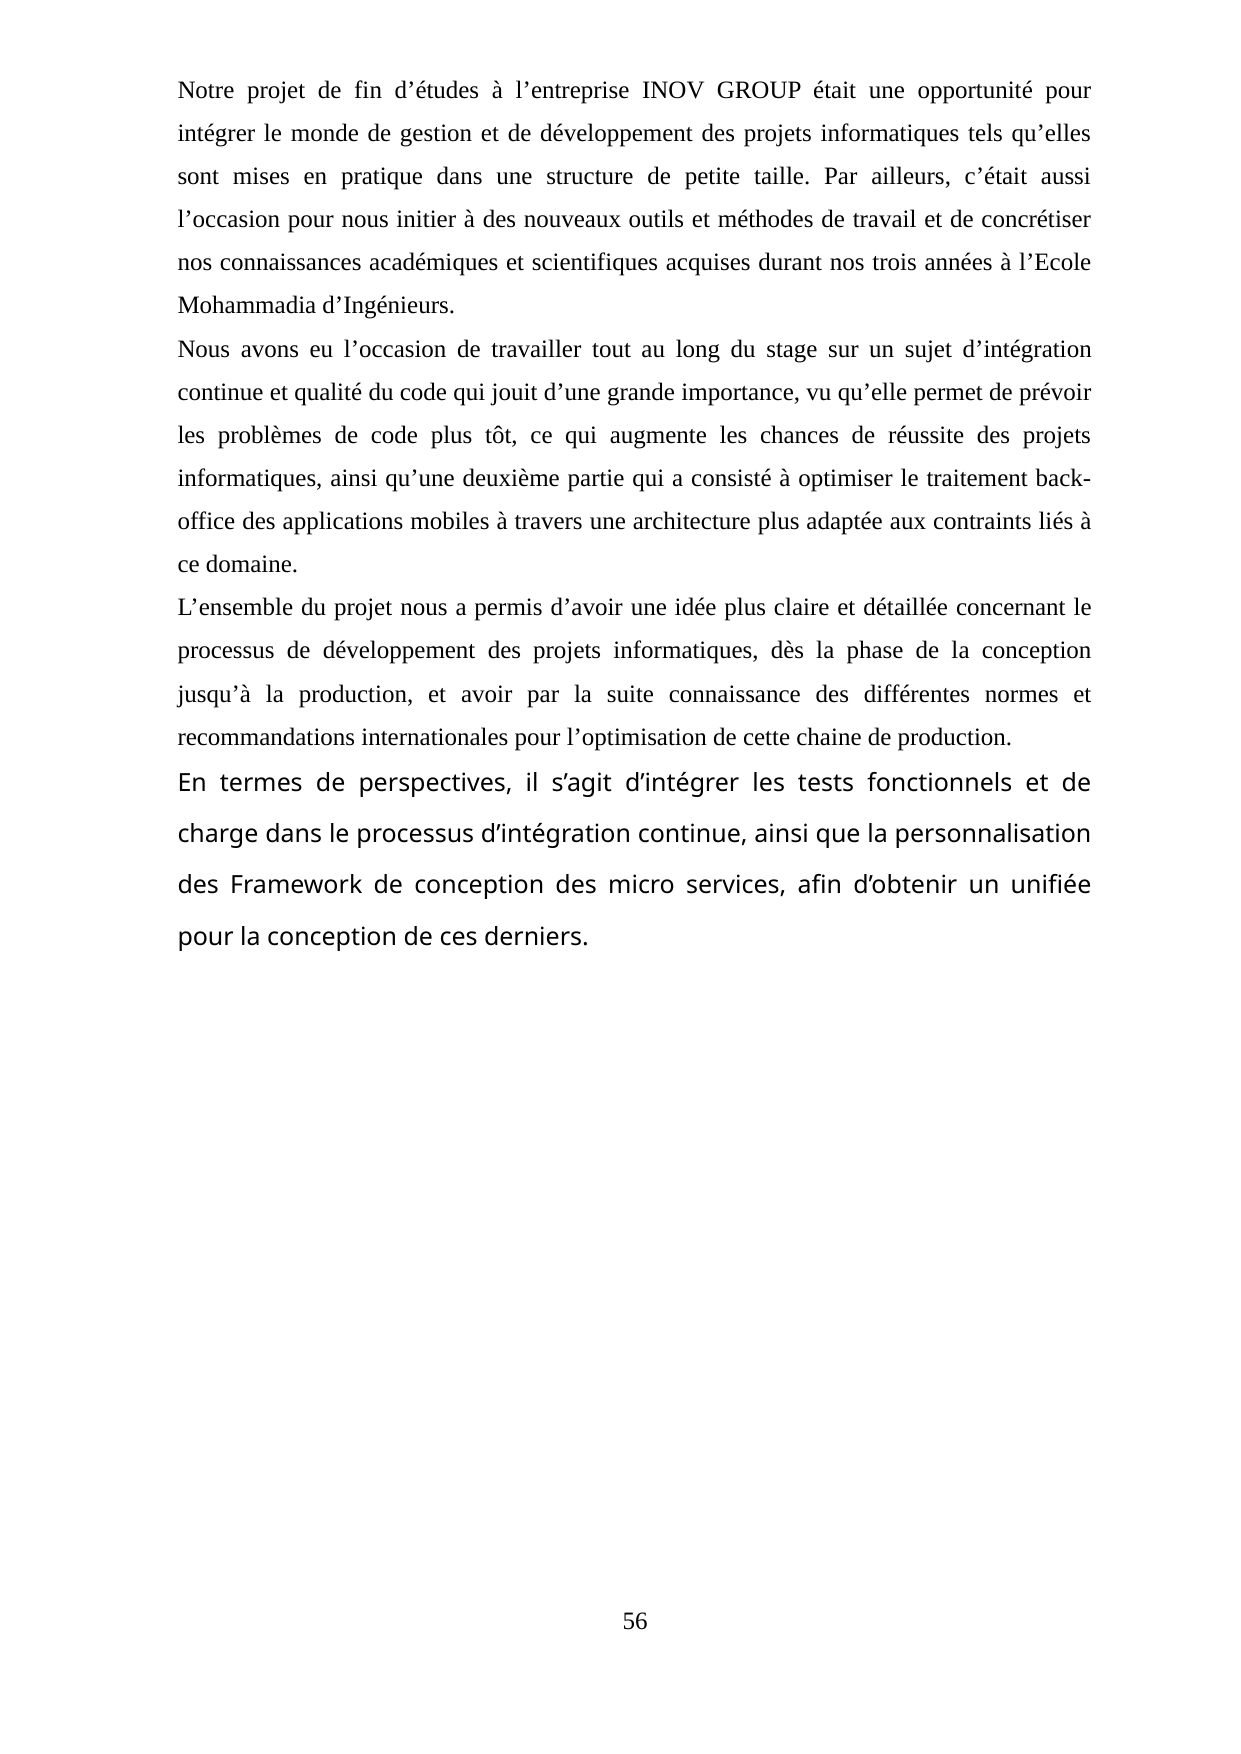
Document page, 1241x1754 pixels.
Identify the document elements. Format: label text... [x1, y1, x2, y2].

text L’ensemble du projet nous a permis d’avoir une idée plus claire et détaillée concernant le processus de développement des projets informatiques, dès la phase de la conception jusqu’à la production, et avoir par la suite connaissance des différentes normes et recommandations internationales pour l’optimisation de cette chaine de production. [177, 592, 1092, 751]
text Nous avons eu l’occasion de travailler tout au long du stage sur un sujet d’intégration continue et qualité du code qui jouit d’une grande importance, vu qu’elle permet de prévoir les problèmes de code plus tôt, ce qui augmente les chances de réussite des projets informatiques, ainsi qu’une deuxième partie qui a consisté à optimiser le traitement back-office des applications mobiles à travers une architecture plus adaptée aux contraints liés à ce domaine. [177, 334, 1092, 578]
text En termes de perspectives, il s’agit d’intégrer les tests fonctionnels et de charge dans le processus d’intégration continue, ainsi que la personnalisation des Framework de conception des micro services, afin d’obtenir un unifiée pour la conception de ces derniers. [177, 765, 1092, 952]
text Notre projet de fin d’études à l’entreprise INOV GROUP était une opportunité pour intégrer le monde de gestion et de développement des projets informatiques tels qu’elles sont mises en pratique dans une structure de petite taille. Par ailleurs, c’était aussi l’occasion pour nous initier à des nouveaux outils et méthodes de travail et de concrétiser nos connaissances académiques et scientifiques acquises durant nos trois années à l’Ecole Mohammadia d’Ingénieurs. [177, 75, 1092, 319]
